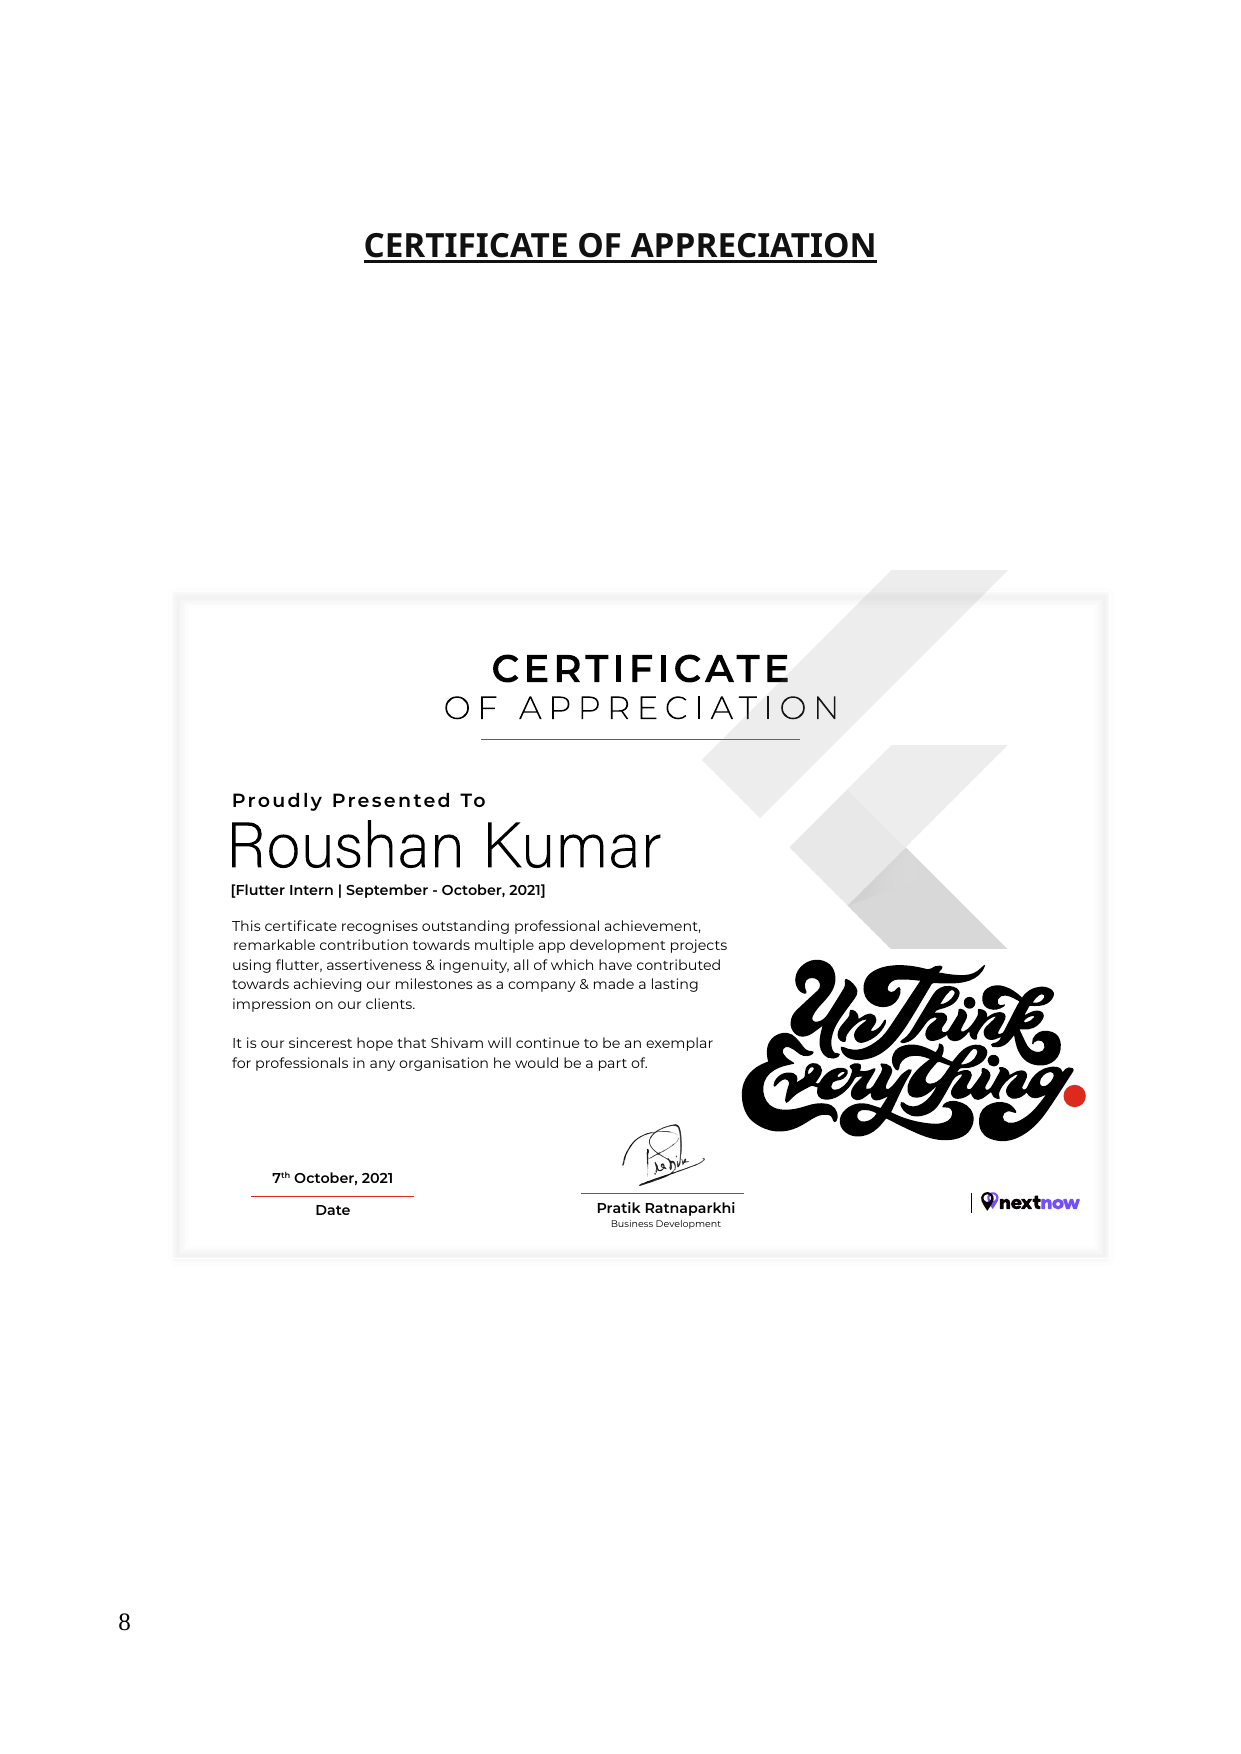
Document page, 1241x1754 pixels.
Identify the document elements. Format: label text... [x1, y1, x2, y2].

text CERTIFICATE OF APPRECIATION [118, 222, 1122, 267]
